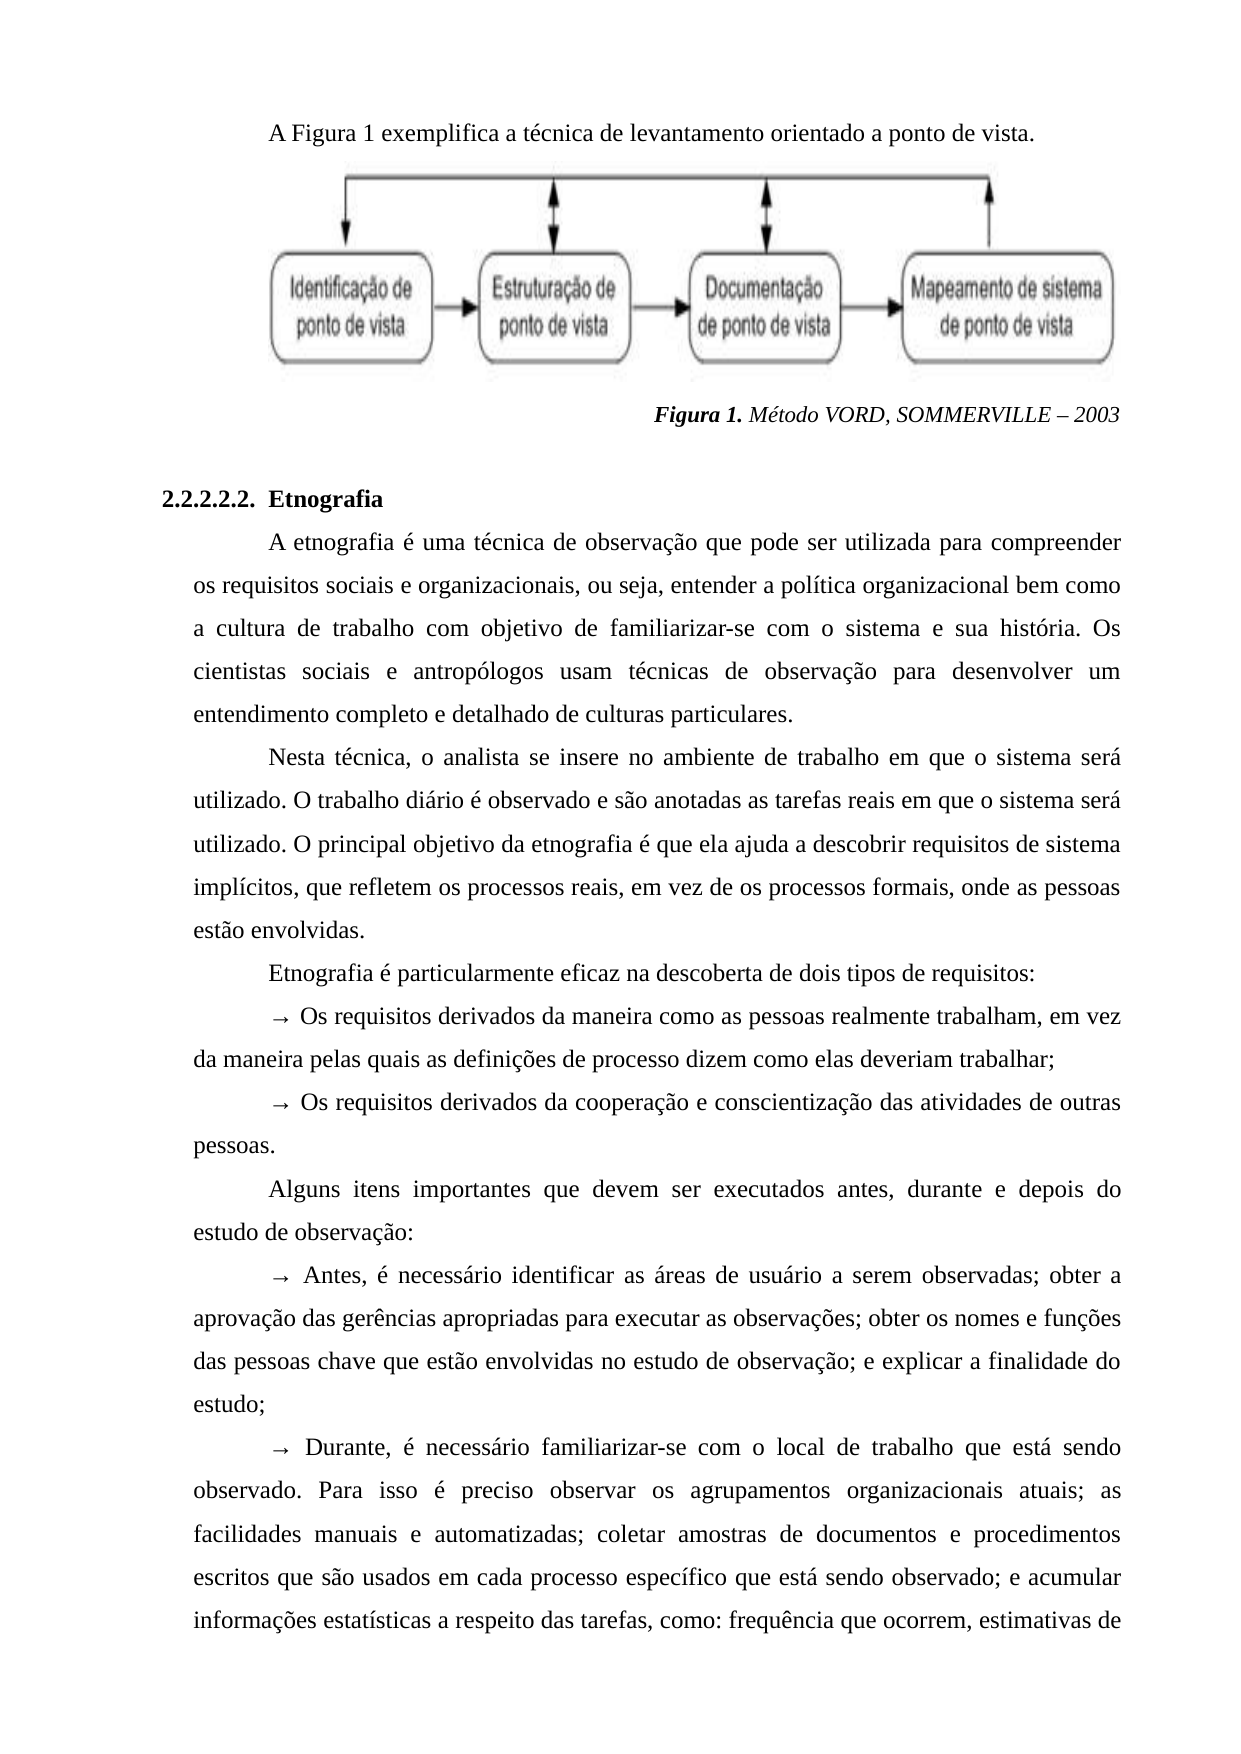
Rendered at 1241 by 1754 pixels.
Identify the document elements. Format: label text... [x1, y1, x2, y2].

list → Antes, é necessário identificar as áreas de usuário a serem observadas; obter a aprovação das gerências apropriadas para executar as observações; obter os nomes e funções das pessoas chave que estão envolvidas no estudo de observação; e explicar a finalidade do estudo; [155, 1260, 1122, 1418]
list A Figura 1 exemplifica a técnica de levantamento orientado a ponto de vista. [155, 118, 1122, 147]
list → Os requisitos derivados da maneira como as pessoas realmente trabalham, em vez da maneira pelas quais as definições de processo dizem como elas deveriam trabalhar; [155, 1001, 1122, 1073]
list Nesta técnica, o analista se insere no ambiente de trabalho em que o sistema será utilizado. O trabalho diário é observado e são anotadas as tarefas reais em que o sistema será utilizado. O principal objetivo da etnografia é que ela ajuda a descobrir requisitos de sistema implícitos, que refletem os processos reais, em vez de os processos formais, onde as pessoas estão envolvidas. [155, 742, 1122, 944]
list → Os requisitos derivados da cooperação e conscientização das atividades de outras pessoas. [155, 1087, 1122, 1159]
list Alguns itens importantes que devem ser executados antes, durante e depois do estudo de observação: [155, 1174, 1122, 1246]
list Etnografia é particularmente eficaz na descoberta de dois tipos de requisitos: [155, 958, 1122, 987]
list A etnografia é uma técnica de observação que pode ser utilizada para compreender os requisitos sociais e organizacionais, ou seja, entender a política organizacional bem como a cultura de trabalho com objetivo de familiarizar-se com o sistema e sua história. Os cientistas sociais e antropólogos usam técnicas de observação para desenvolver um entendimento completo e detalhado de culturas particulares. [155, 527, 1122, 728]
picture [268, 161, 1122, 382]
list → Durante, é necessário familiarizar-se com o local de trabalho que está sendo observado. Para isso é preciso observar os agrupamentos organizacionais atuais; as facilidades manuais e automatizadas; coletar amostras de documentos e procedimentos escritos que são usados em cada processo específico que está sendo observado; e acumular informações estatísticas a respeito das tarefas, como: frequência que ocorrem, estimativas de [155, 1432, 1122, 1634]
list Figura 1. Método VORD, SOMMERVILLE – 2003 [155, 401, 1122, 427]
list Etnografia [155, 484, 1122, 512]
